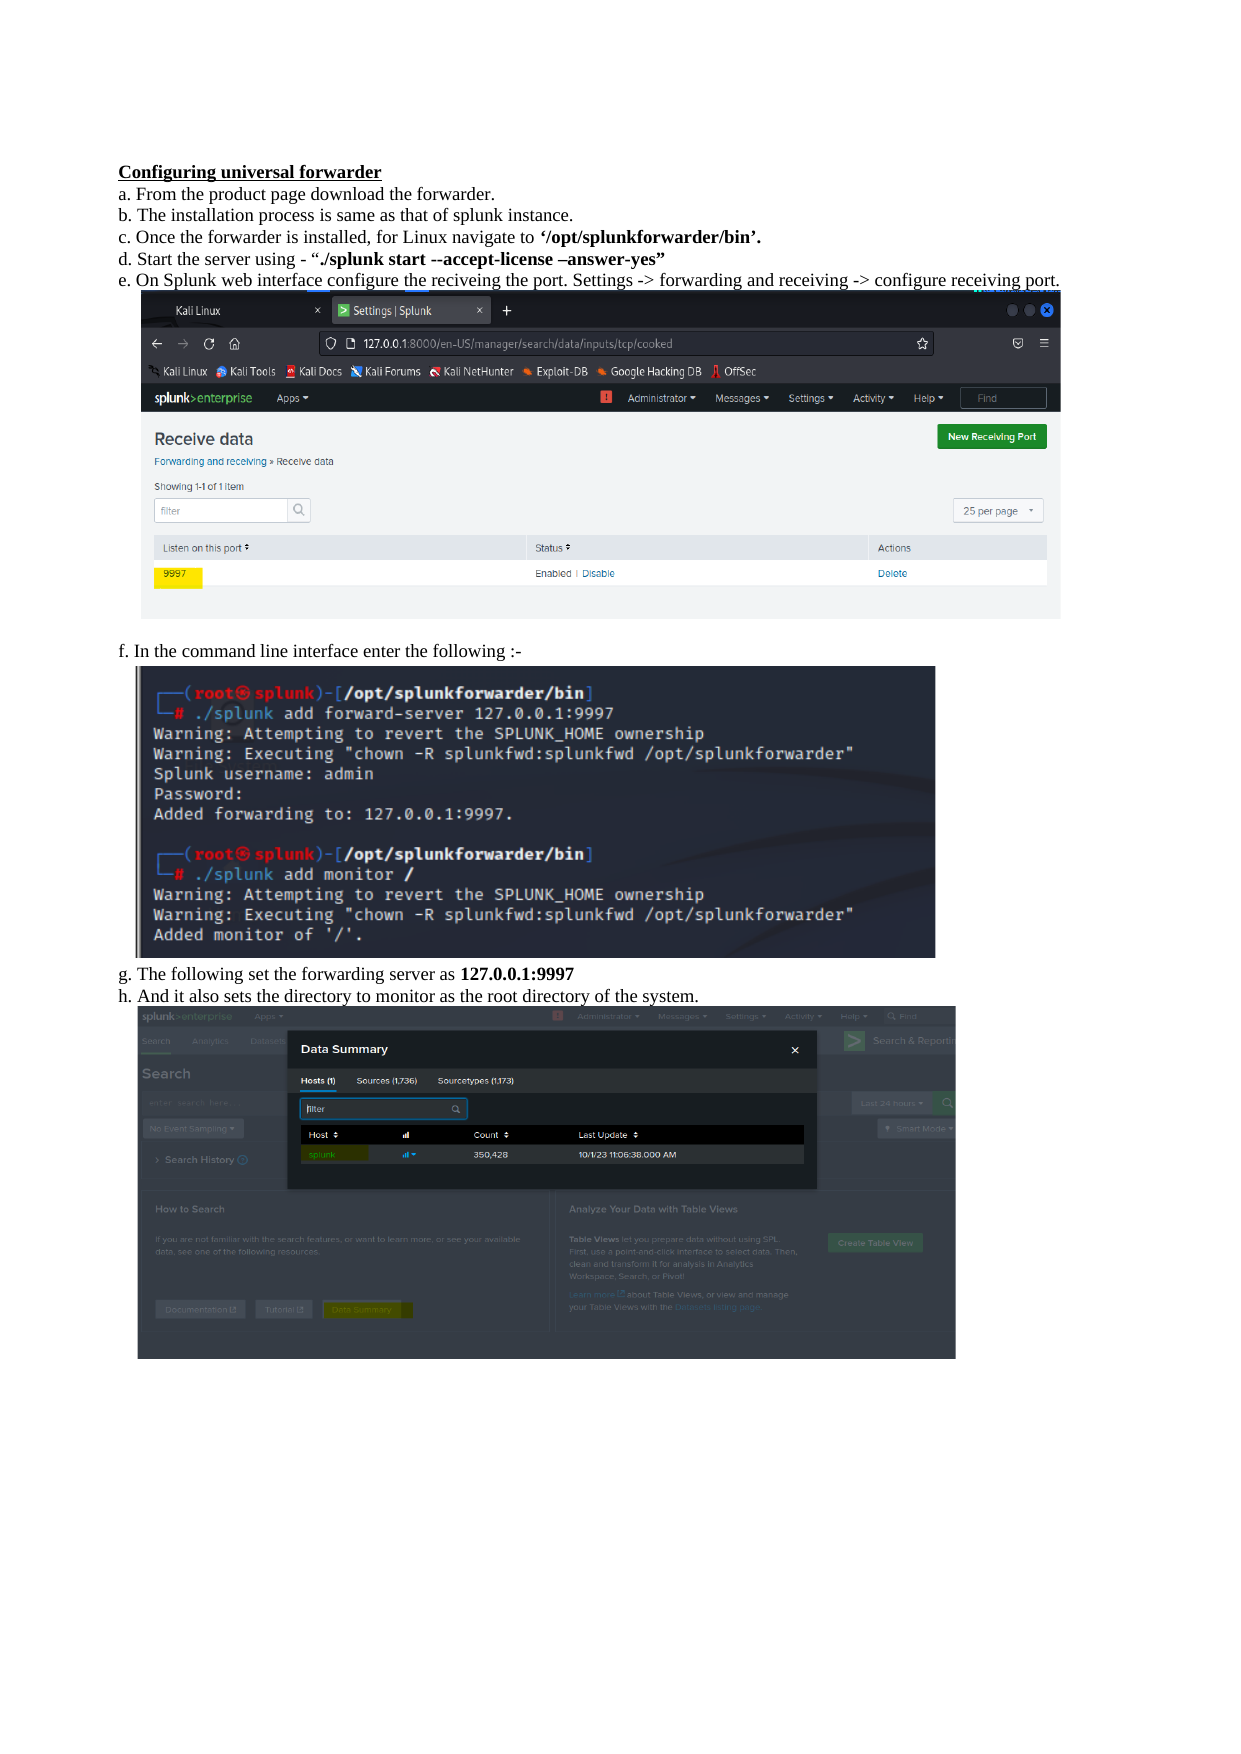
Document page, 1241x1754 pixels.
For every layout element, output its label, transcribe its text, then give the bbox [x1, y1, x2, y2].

text f. In the command line interface enter the following :- [118, 640, 1122, 661]
text a. From the product page download the forwarder. [118, 183, 1122, 204]
text g. The following set the forwarding server as 127.0.0.1:9997 [118, 963, 1122, 985]
text c. Once the forwarder is installed, for Linux navigate to ‘/opt/splunkforwarder/bin’. [118, 226, 1122, 247]
text b. The installation process is same as that of splunk instance. [118, 204, 1122, 226]
text d. Start the server using - “./splunk start --accept-license –answer-yes” [118, 247, 1122, 269]
picture [137, 1006, 956, 1359]
picture [141, 290, 1061, 619]
picture [135, 666, 936, 958]
text e. On Splunk web interface configure the reciveing the port. Settings -> forwarding and receiving -> configure receiving port. [118, 269, 1122, 291]
text Configuring universal forwarder [118, 161, 1122, 183]
text h. And it also sets the directory to monitor as the root directory of the system. [118, 985, 1122, 1006]
